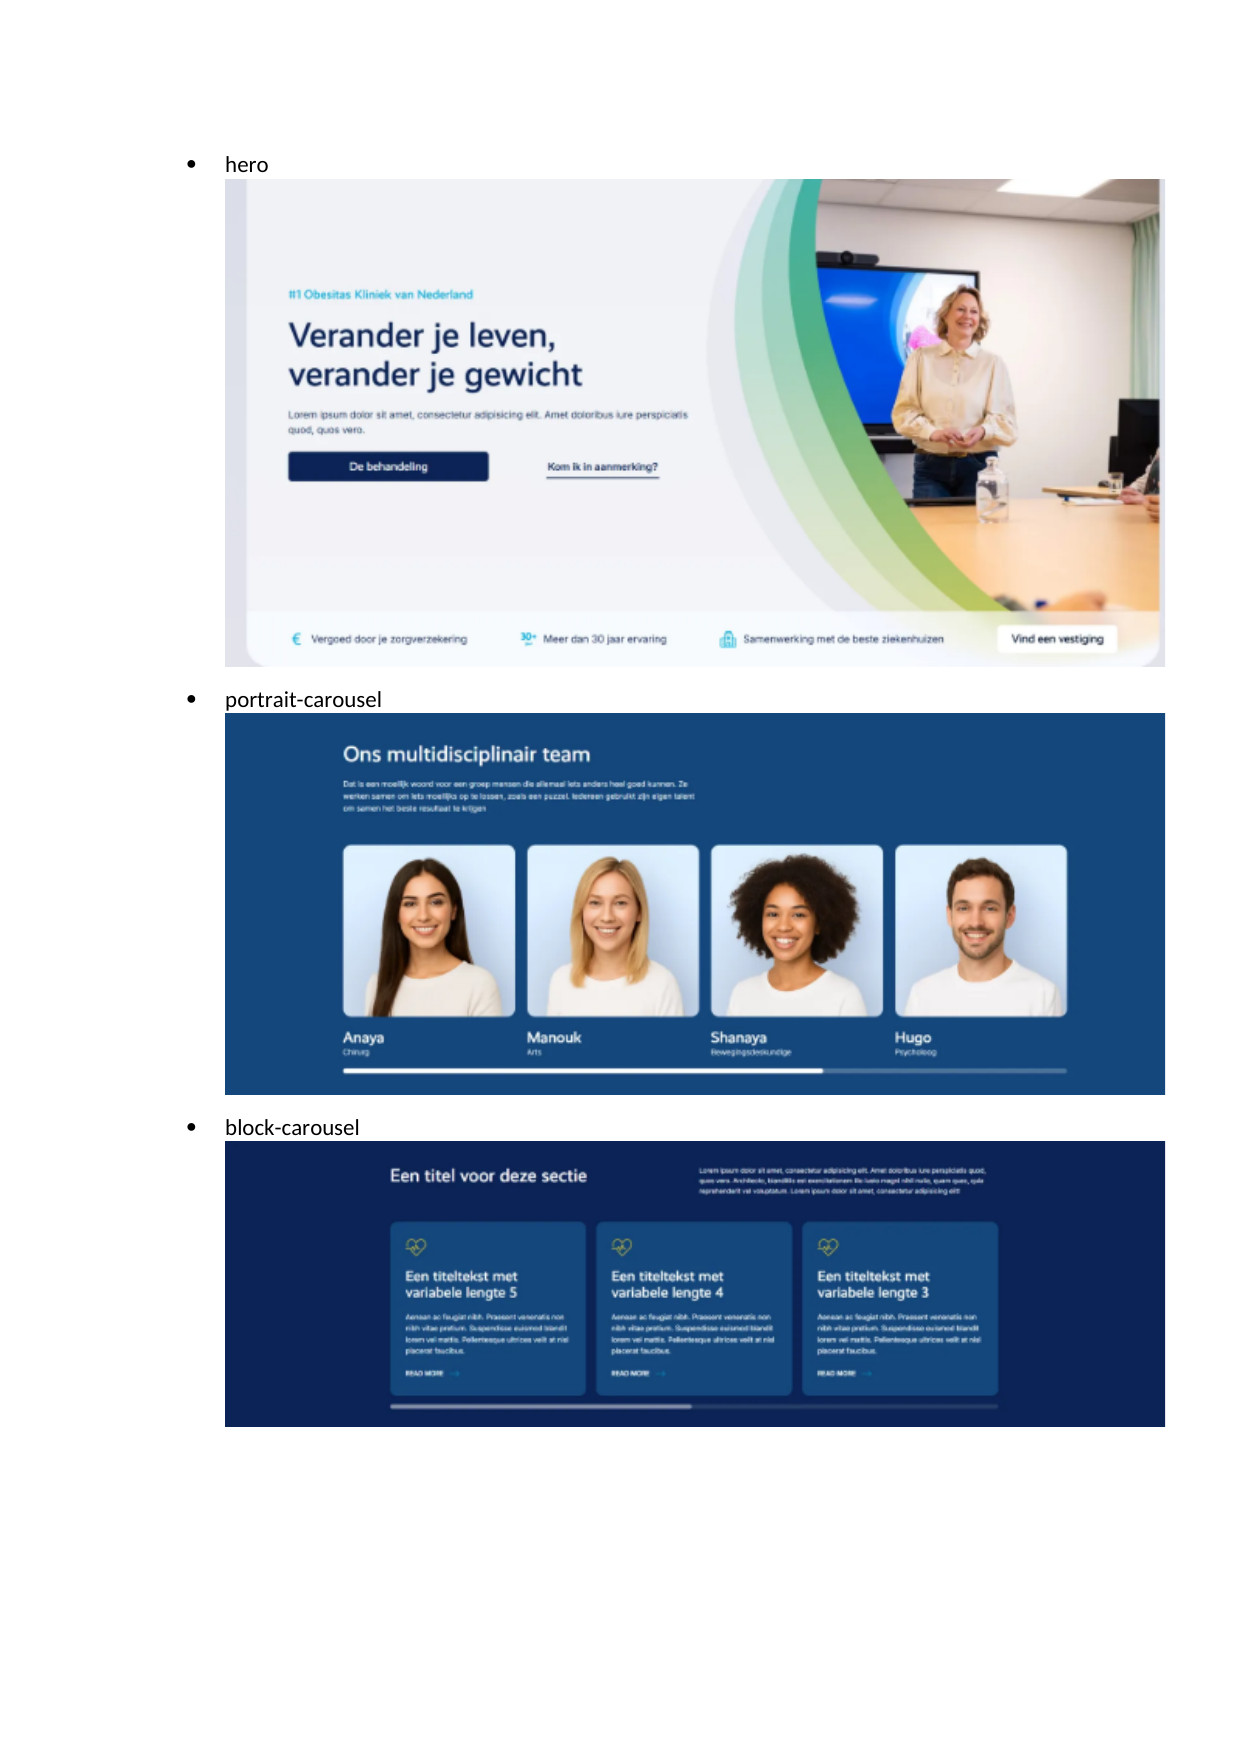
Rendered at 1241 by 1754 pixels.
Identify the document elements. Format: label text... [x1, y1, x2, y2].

list portrait-carousel [187, 685, 1090, 1095]
list hero [187, 150, 1090, 667]
list block-carousel [187, 1113, 1090, 1426]
